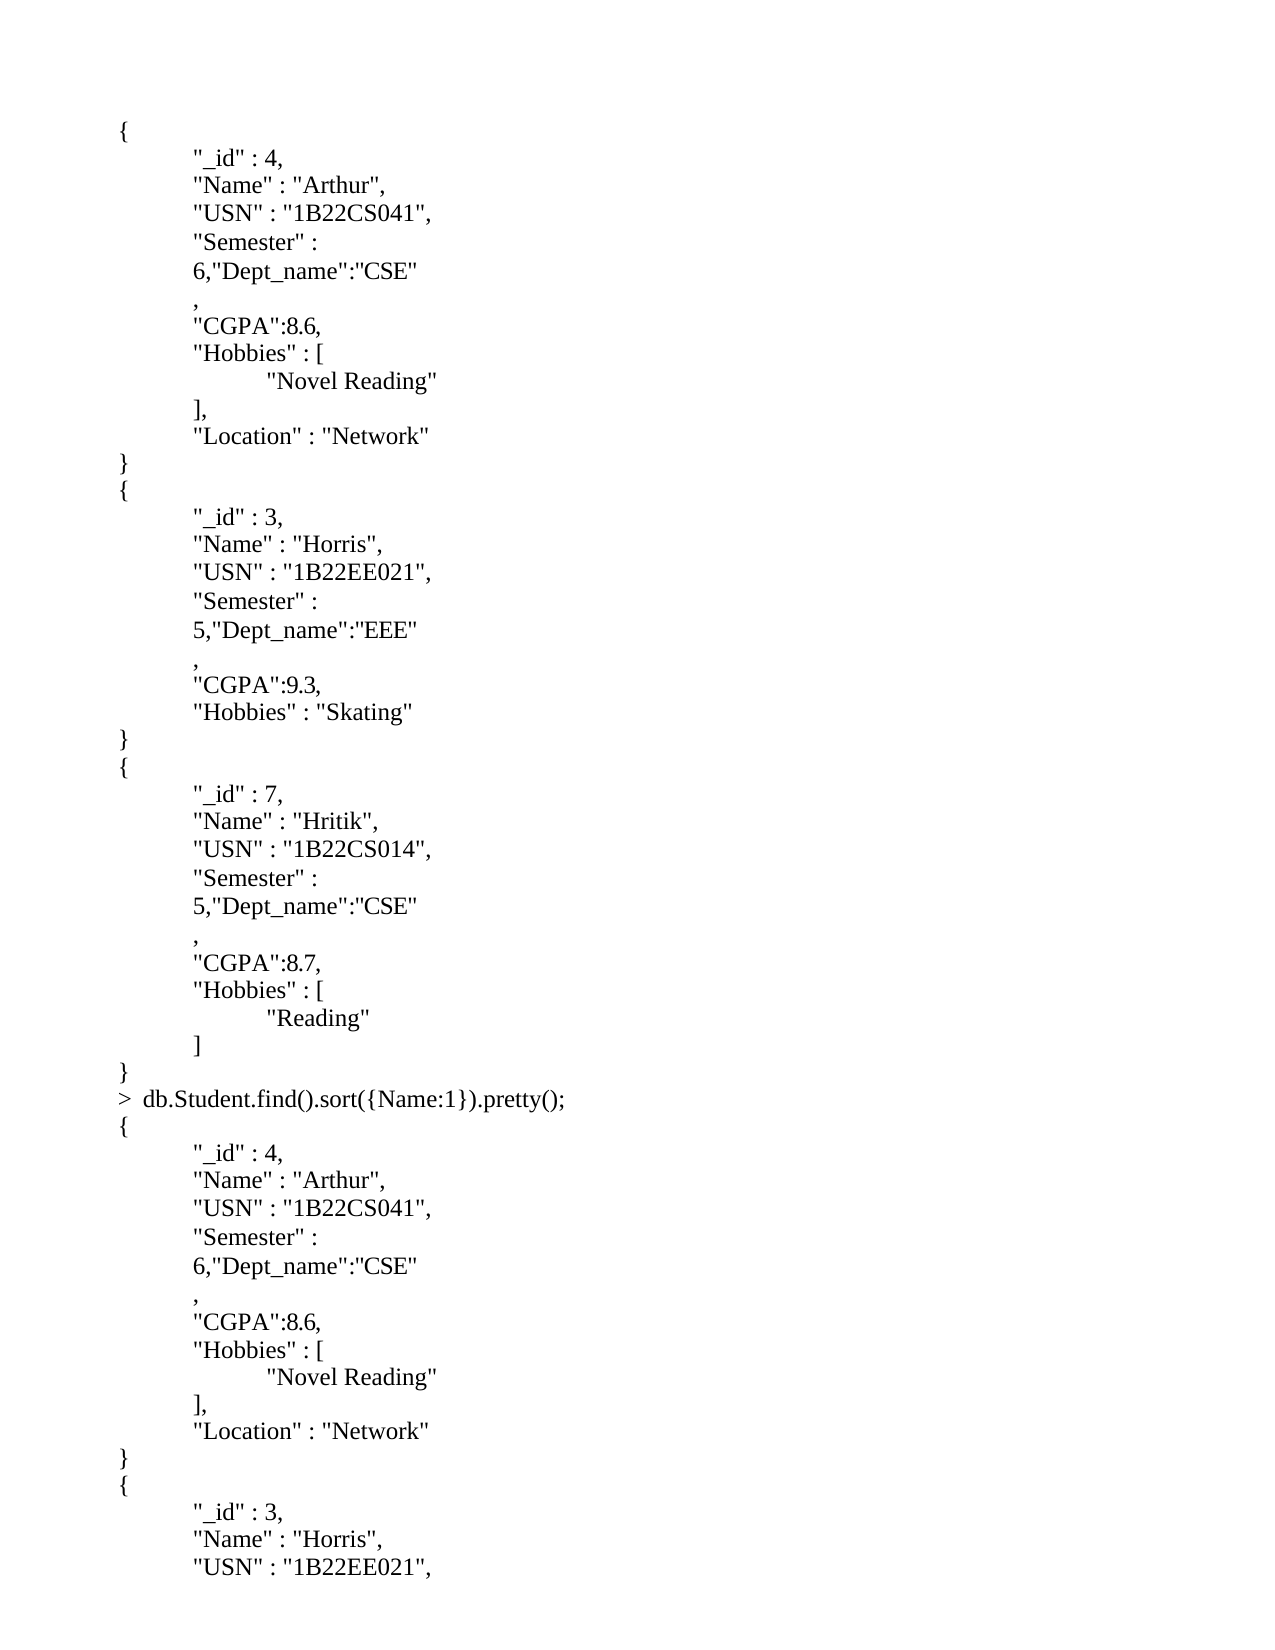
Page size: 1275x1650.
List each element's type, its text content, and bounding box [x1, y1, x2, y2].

text "Hobbies" : "Skating" [193, 699, 1177, 726]
text "Semester" : 5,"Dept_name":"CSE", [193, 863, 421, 949]
text "USN" : "1B22CS041", [193, 199, 1177, 227]
text "_id" : 3, [193, 1499, 1177, 1526]
text "CGPA":8.6, [193, 1308, 1177, 1336]
text "CGPA":9.3, [193, 672, 1177, 699]
text ] [193, 1032, 1177, 1058]
text "_id" : 7, [193, 781, 1177, 808]
text ], [193, 1391, 1177, 1418]
text "Name" : "Horris", [193, 531, 1177, 558]
text "Reading" [266, 1004, 1177, 1032]
text "USN" : "1B22CS041", [193, 1194, 1177, 1222]
text "Semester" : 5,"Dept_name":"EEE", [193, 586, 421, 672]
text "Location" : "Network" [193, 423, 1177, 450]
text "Location" : "Network" [193, 1418, 1177, 1445]
text } [118, 1445, 1177, 1472]
text "Name" : "Hritik", [193, 808, 1177, 835]
text "_id" : 4, [193, 145, 1177, 172]
text { [118, 477, 1177, 504]
text } [118, 726, 1177, 753]
text "CGPA":8.6, [193, 313, 1177, 340]
text "USN" : "1B22EE021", [193, 558, 1177, 586]
text { [118, 1113, 1177, 1140]
text { [118, 753, 1177, 781]
text "Hobbies" : [ [193, 340, 1177, 367]
text "Semester" : 6,"Dept_name":"CSE", [193, 1222, 421, 1308]
text "Semester" : 6,"Dept_name":"CSE", [193, 227, 421, 313]
text "USN" : "1B22EE021", [193, 1553, 1177, 1581]
text "Name" : "Arthur", [193, 1167, 1177, 1194]
text "Name" : "Horris", [193, 1526, 1177, 1553]
text "Novel Reading" [266, 367, 1177, 395]
text } [118, 1058, 1177, 1086]
text "CGPA":8.7, [193, 949, 1177, 977]
text { [118, 117, 1177, 145]
text } [118, 450, 1177, 477]
text "Hobbies" : [ [193, 1336, 1177, 1364]
text "_id" : 3, [193, 504, 1177, 531]
text "Hobbies" : [ [193, 977, 1177, 1004]
text "_id" : 4, [193, 1140, 1177, 1167]
text { [118, 1472, 1177, 1499]
text "Novel Reading" [266, 1364, 1177, 1391]
text "Name" : "Arthur", [193, 172, 1177, 199]
text ], [193, 395, 1177, 423]
list db.Student.find().sort({Name:1}).pretty(); [118, 1086, 1177, 1113]
text "USN" : "1B22CS014", [193, 835, 1177, 863]
